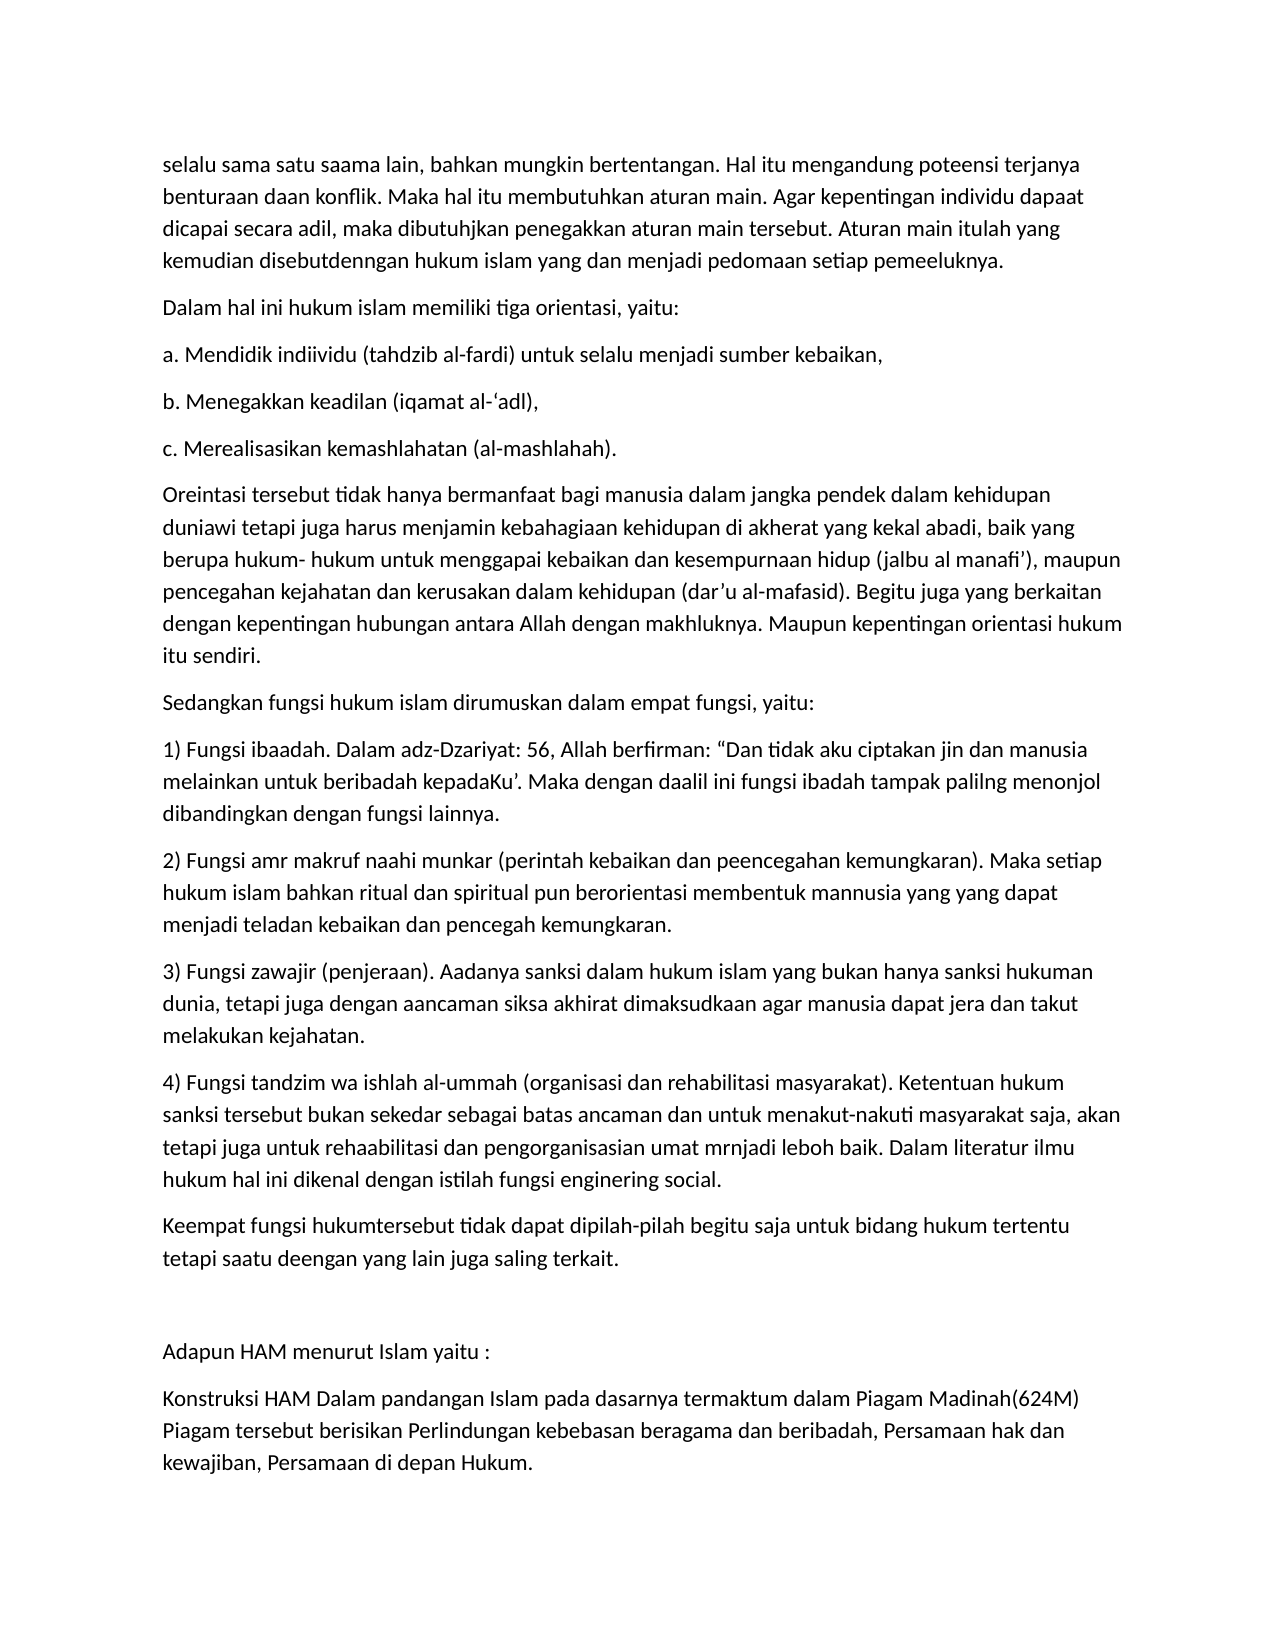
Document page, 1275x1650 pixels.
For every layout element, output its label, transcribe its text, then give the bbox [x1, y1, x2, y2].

text Konstruksi HAM Dalam pandangan Islam pada dasarnya termaktum dalam Piagam Madinah(624M) Piagam tersebut berisikan Perlindungan kebebasan beragama dan beribadah, Persamaan hak dan kewajiban, Persamaan di depan Hukum. [162, 1384, 1125, 1477]
text a. Mendidik indiividu (tahdzib al-fardi) untuk selalu menjadi sumber kebaikan, [162, 340, 1125, 368]
text b. Menegakkan keadilan (iqamat al-‘adl), [162, 387, 1125, 415]
text selalu sama satu saama lain, bahkan mungkin bertentangan. Hal itu mengandung poteensi terjanya benturaan daan konflik. Maka hal itu membutuhkan aturan main. Agar kepentingan individu dapaat dicapai secara adil, maka dibutuhjkan penegakkan aturan main tersebut. Aturan main itulah yang kemudian disebutdenngan hukum islam yang dan menjadi pedomaan setiap pemeeluknya. [162, 150, 1125, 274]
text Dalam hal ini hukum islam memiliki tiga orientasi, yaitu: [162, 293, 1125, 321]
text 2) Fungsi amr makruf naahi munkar (perintah kebaikan dan peencegahan kemungkaran). Maka setiap hukum islam bahkan ritual dan spiritual pun berorientasi membentuk mannusia yang yang dapat menjadi teladan kebaikan dan pencegah kemungkaran. [162, 846, 1125, 938]
text Oreintasi tersebut tidak hanya bermanfaat bagi manusia dalam jangka pendek dalam kehidupan duniawi tetapi juga harus menjamin kebahagiaan kehidupan di akherat yang kekal abadi, baik yang berupa hukum- hukum untuk menggapai kebaikan dan kesempurnaan hidup (jalbu al manafi’), maupun pencegahan kejahatan dan kerusakan dalam kehidupan (dar’u al-mafasid). Begitu juga yang berkaitan dengan kepentingan hubungan antara Allah dengan makhluknya. Maupun kepentingan orientasi hukum itu sendiri. [162, 480, 1125, 669]
text Adapun HAM menurut Islam yaitu : [162, 1337, 1125, 1365]
text 3) Fungsi zawajir (penjeraan). Aadanya sanksi dalam hukum islam yang bukan hanya sanksi hukuman dunia, tetapi juga dengan aancaman siksa akhirat dimaksudkaan agar manusia dapat jera dan takut melakukan kejahatan. [162, 957, 1125, 1049]
text c. Merealisasikan kemashlahatan (al-mashlahah). [162, 434, 1125, 462]
text Sedangkan fungsi hukum islam dirumuskan dalam empat fungsi, yaitu: [162, 688, 1125, 716]
text 1) Fungsi ibaadah. Dalam adz-Dzariyat: 56, Allah berfirman: “Dan tidak aku ciptakan jin dan manusia melainkan untuk beribadah kepadaKu’. Maka dengan daalil ini fungsi ibadah tampak palilng menonjol dibandingkan dengan fungsi lainnya. [162, 735, 1125, 827]
text Keempat fungsi hukumtersebut tidak dapat dipilah-pilah begitu saja untuk bidang hukum tertentu tetapi saatu deengan yang lain juga saling terkait. [162, 1212, 1125, 1272]
text 4) Fungsi tandzim wa ishlah al-ummah (organisasi dan rehabilitasi masyarakat). Ketentuan hukum sanksi tersebut bukan sekedar sebagai batas ancaman dan untuk menakut-nakuti masyarakat saja, akan tetapi juga untuk rehaabilitasi dan pengorganisasian umat mrnjadi leboh baik. Dalam literatur ilmu hukum hal ini dikenal dengan istilah fungsi enginering social. [162, 1068, 1125, 1193]
